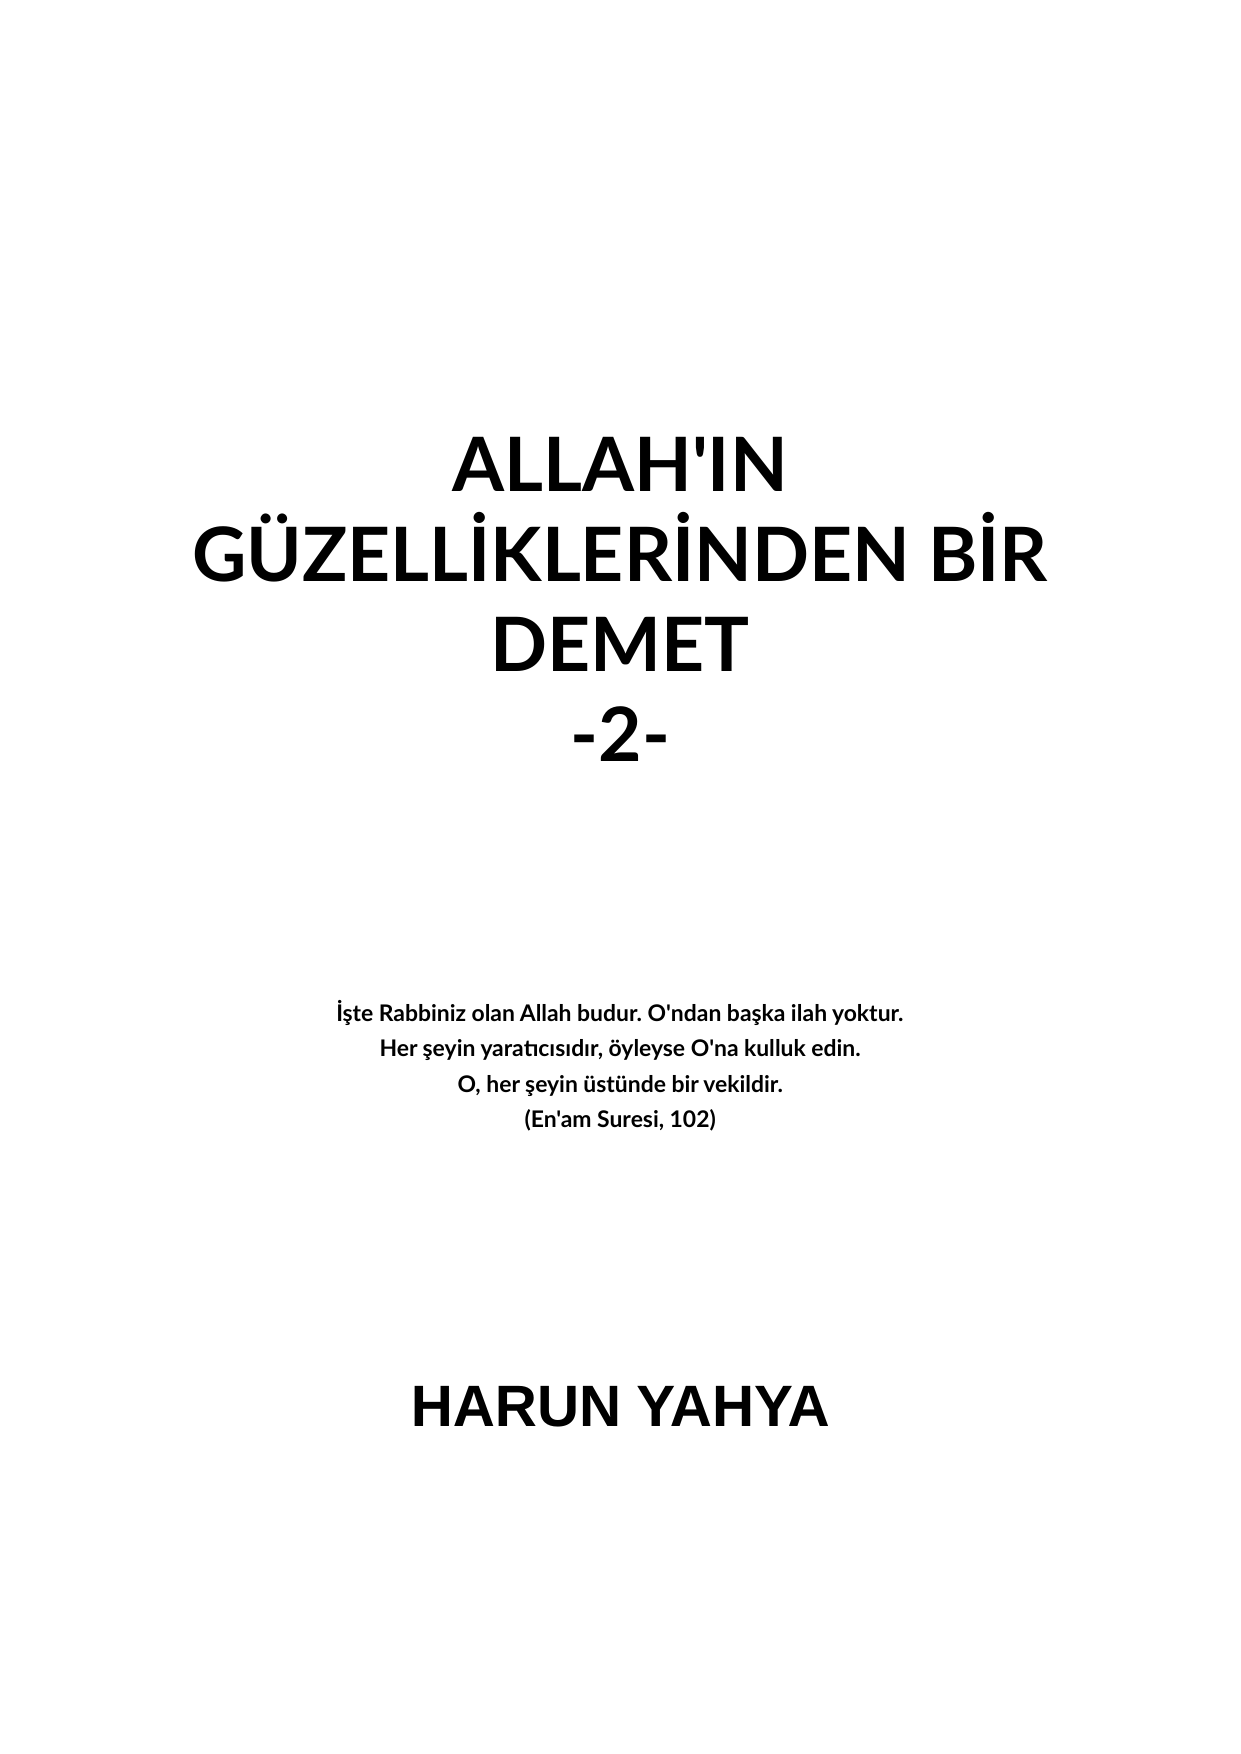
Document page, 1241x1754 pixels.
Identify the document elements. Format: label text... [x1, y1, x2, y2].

text O, her şeyin üstünde bir vekildir. [148, 1064, 1093, 1099]
text İşte Rabbiniz olan Allah budur. O'ndan başka ilah yoktur. [148, 993, 1093, 1028]
text ALLAH'IN GÜZELLİKLERİNDEN BİR DEMET [148, 418, 1093, 688]
title HARUN YAHYA [148, 1372, 1093, 1439]
text Her şeyin yaratıcısıdır, öyleyse O'na kulluk edin. [148, 1028, 1093, 1064]
text -2- [148, 688, 1093, 778]
text (En'am Suresi, 102) [148, 1099, 1093, 1135]
